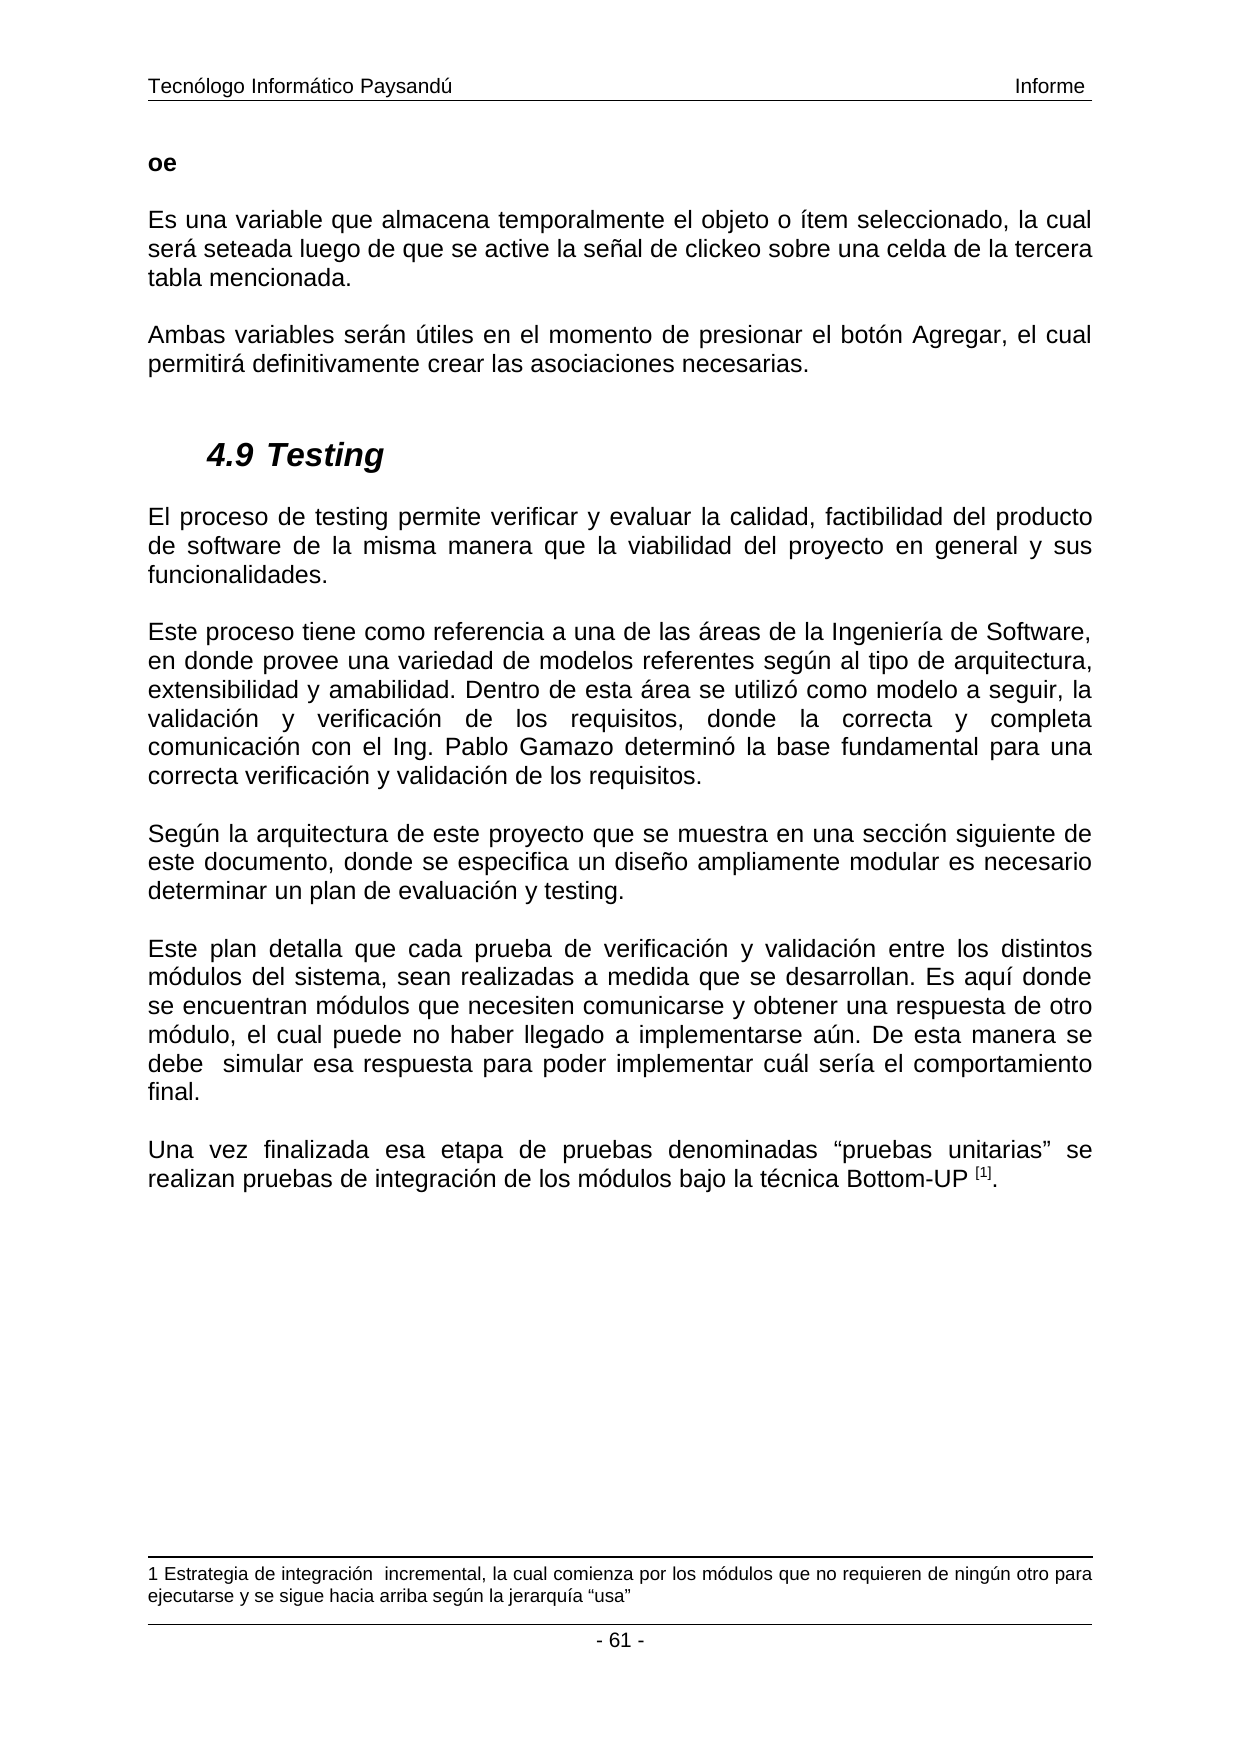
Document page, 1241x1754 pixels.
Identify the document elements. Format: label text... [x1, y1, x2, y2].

text El proceso de testing permite verificar y evaluar la calidad, factibilidad del producto de software de la misma manera que la viabilidad del proyecto en general y sus funcionalidades. [148, 502, 1092, 589]
text oe [148, 148, 1092, 176]
text Ambas variables serán útiles en el momento de presionar el botón Agregar, el cual permitirá definitivamente crear las asociaciones necesarias. [148, 320, 1092, 378]
subtitle Testing [207, 435, 1092, 474]
text Este proceso tiene como referencia a una de las áreas de la Ingeniería de Software, en donde provee una variedad de modelos referentes según al tipo de arquitectura, extensibilidad y amabilidad. Dentro de esta área se utilizó como modelo a seguir, la validación y verificación de los requisitos, donde la correcta y completa comunicación con el Ing. Pablo Gamazo determinó la base fundamental para una correcta verificación y validación de los requisitos. [148, 617, 1092, 790]
text Una vez finalizada esa etapa de pruebas denominadas “pruebas unitarias” se realizan pruebas de integración de los módulos bajo la técnica Bottom-UP []. [148, 1135, 1092, 1192]
text Es una variable que almacena temporalmente el objeto o ítem seleccionado, la cual será seteada luego de que se active la señal de clickeo sobre una celda de la tercera tabla mencionada. [148, 205, 1092, 291]
text Este plan detalla que cada prueba de verificación y validación entre los distintos módulos del sistema, sean realizadas a medida que se desarrollan. Es aquí donde se encuentran módulos que necesiten comunicarse y obtener una respuesta de otro módulo, el cual puede no haber llegado a implementarse aún. De esta manera se debe simular esa respuesta para poder implementar cuál sería el comportamiento final. [148, 934, 1092, 1106]
text Según la arquitectura de este proyecto que se muestra en una sección siguiente de este documento, donde se especifica un diseño ampliamente modular es necesario determinar un plan de evaluación y testing. [148, 819, 1092, 905]
text Estrategia de integración incremental, la cual comienza por los módulos que no requieren de ningún otro para ejecutarse y se sigue hacia arriba según la jerarquía “usa” [148, 1563, 1092, 1606]
